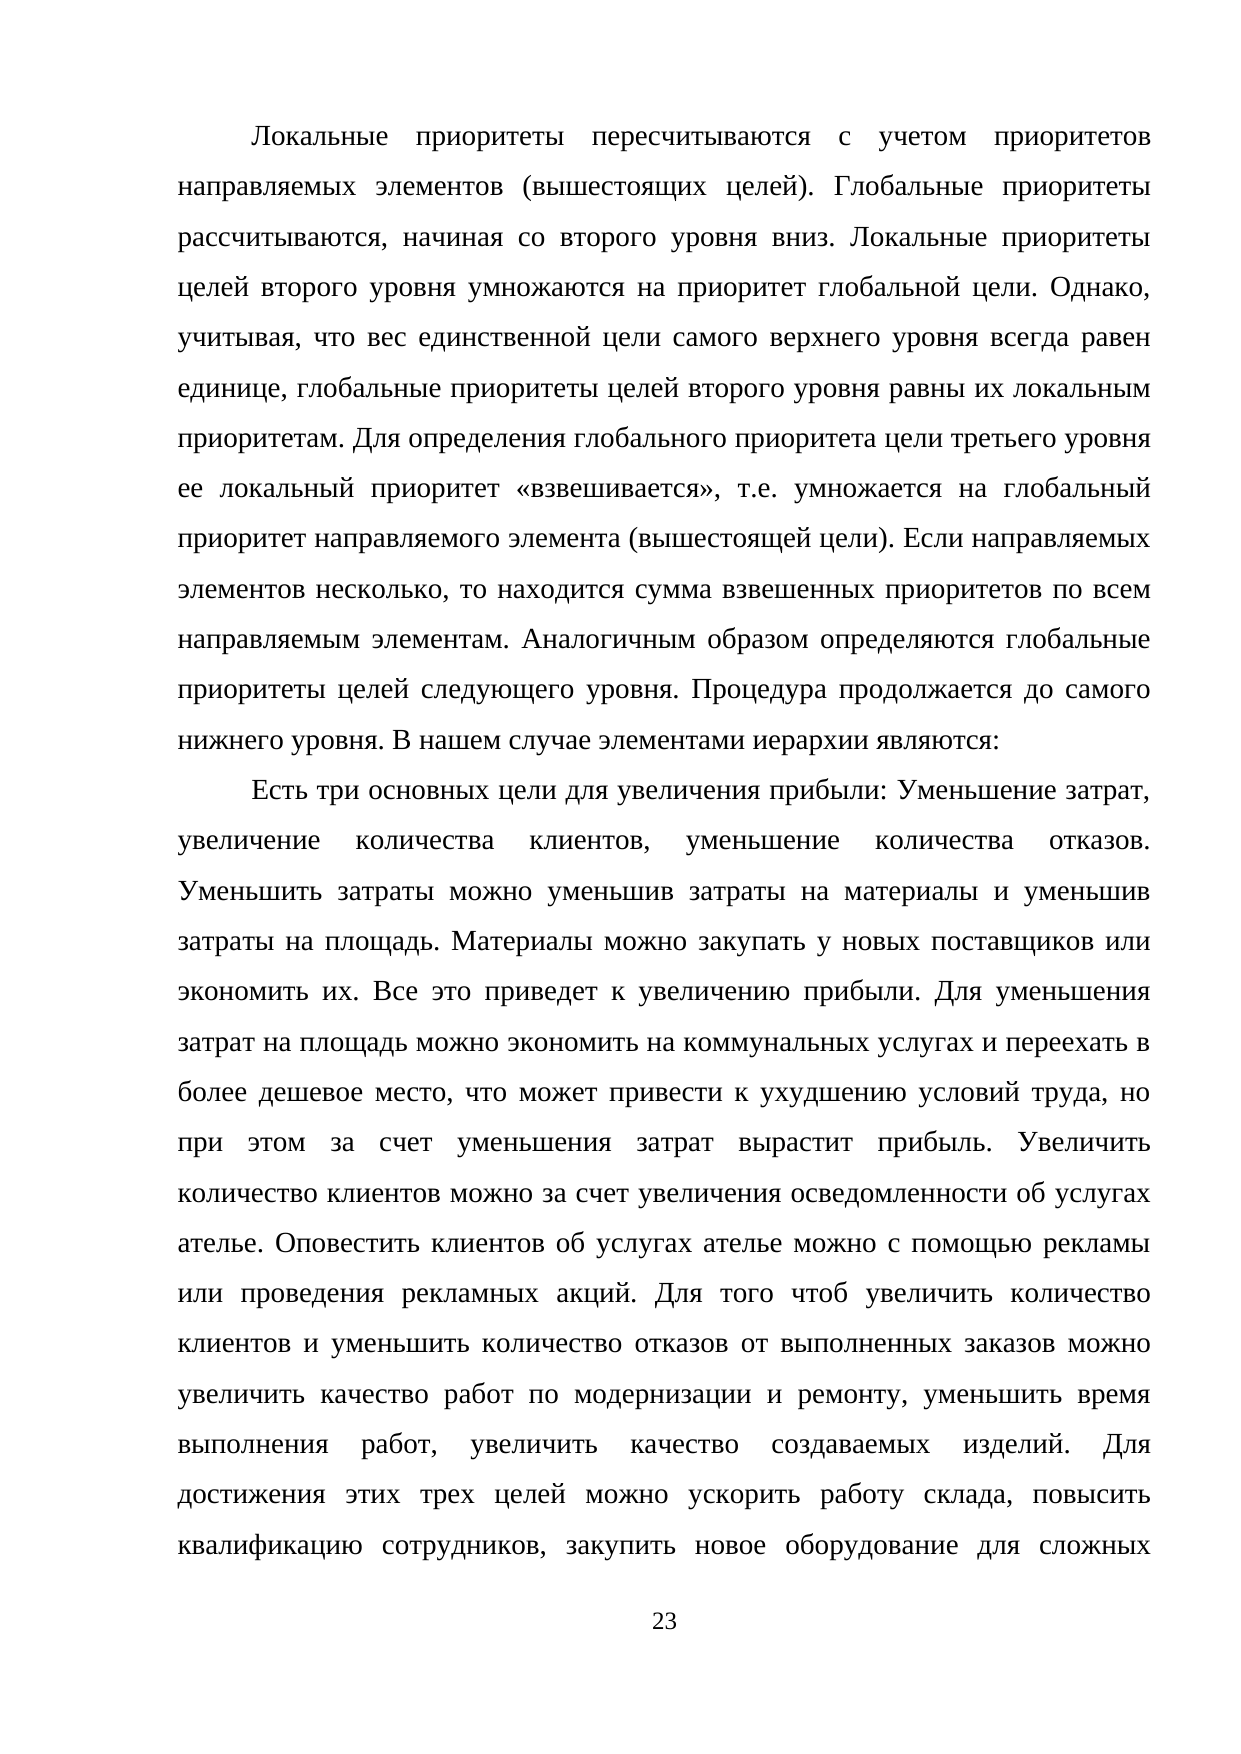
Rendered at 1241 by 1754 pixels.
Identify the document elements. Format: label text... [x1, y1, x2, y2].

text Есть три основных цели для увеличения прибыли: Уменьшение затрат, увеличение количества клиентов, уменьшение количества отказов. Уменьшить затраты можно уменьшив затраты на материалы и уменьшив затраты на площадь. Материалы можно закупать у новых поставщиков или экономить их. Все это приведет к увеличению прибыли. Для уменьшения затрат на площадь можно экономить на коммунальных услугах и переехать в более дешевое место, что может привести к ухудшению условий труда, но при этом за счет уменьшения затрат вырастит прибыль. Увеличить количество клиентов можно за счет увеличения осведомленности об услугах ателье. Оповестить клиентов об услугах ателье можно с помощью рекламы или проведения рекламных акций. Для того чтоб увеличить количество клиентов и уменьшить количество отказов от выполненных заказов можно увеличить качество работ по модернизации и ремонту, уменьшить время выполнения работ, увеличить качество создаваемых изделий. Для достижения этих трех целей можно ускорить работу склада, повысить квалификацию сотрудников, закупить новое оборудование для сложных [177, 772, 1152, 1560]
text Локальные приоритеты пересчитываются с учетом приоритетов направляемых элементов (вышестоящих целей). Глобальные приоритеты рассчитываются, начиная со второго уровня вниз. Локальные приоритеты целей второго уровня умножаются на приоритет глобальной цели. Однако, учитывая, что вес единственной цели самого верхнего уровня всегда равен единице, глобальные приоритеты целей второго уровня равны их локальным приоритетам. Для определения глобального приоритета цели третьего уровня ее локальный приоритет «взвешивается», т.е. умножается на глобальный приоритет направляемого элемента (вышестоящей цели). Если направляемых элементов несколько, то находится сумма взвешенных приоритетов по всем направляемым элементам. Аналогичным образом определяются глобальные приоритеты целей следующего уровня. Процедура продолжается до самого нижнего уровня. В нашем случае элементами иерархии являются: [177, 118, 1152, 755]
